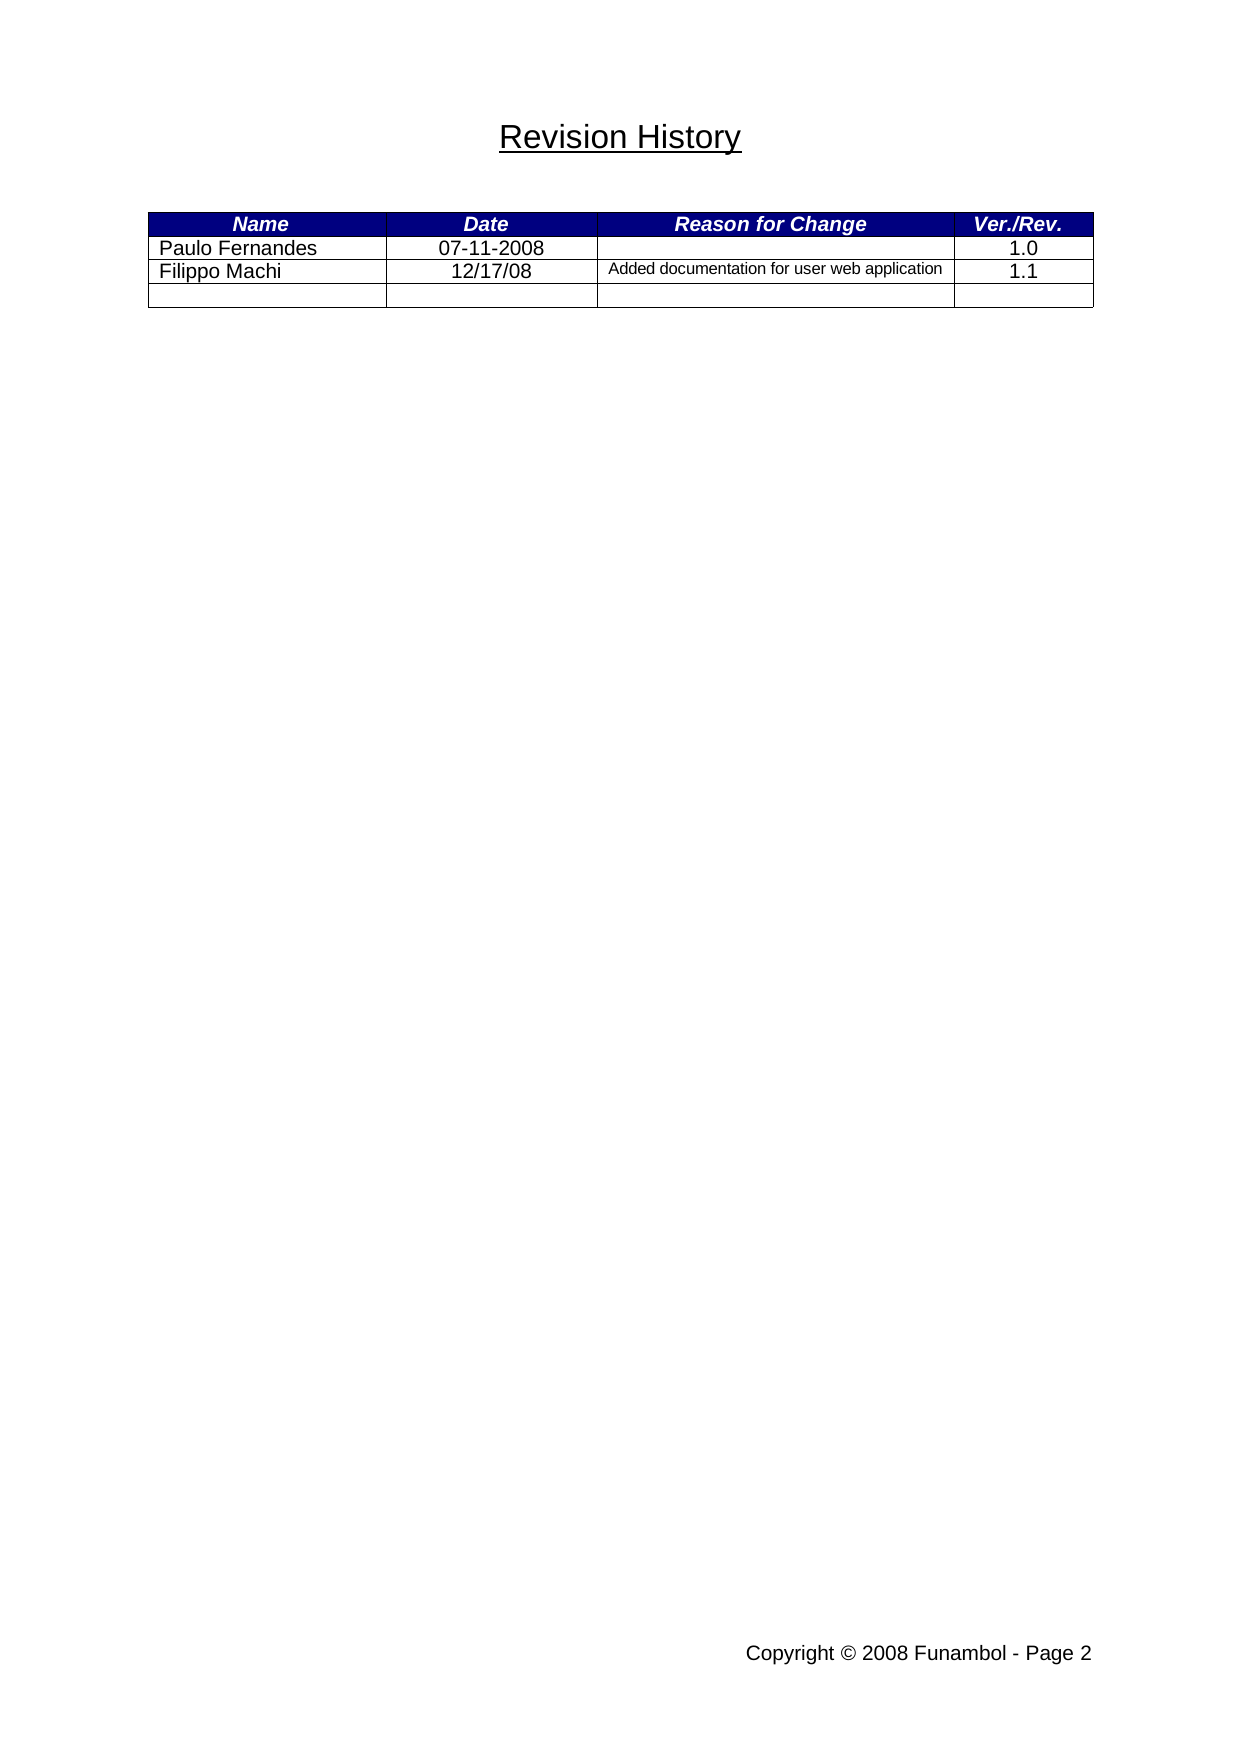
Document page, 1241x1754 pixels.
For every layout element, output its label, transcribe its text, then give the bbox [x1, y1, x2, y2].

table_cell [955, 284, 1093, 307]
table_cell 1.1 [955, 260, 1093, 283]
table_cell 1.0 [955, 237, 1093, 259]
table_cell 12/17/08 [387, 260, 597, 283]
table_cell [149, 284, 386, 307]
table_header Name [149, 213, 386, 236]
table_header Reason for Change [598, 213, 954, 236]
text Revision History [148, 118, 1093, 156]
table_cell [598, 237, 954, 259]
table_header Ver./Rev. [955, 213, 1093, 236]
table_cell Paulo Fernandes [149, 237, 386, 259]
table_header Date [387, 213, 597, 236]
table_cell Added documentation for user web application [598, 260, 954, 283]
table_cell 07-11-2008 [387, 237, 597, 259]
table_cell [387, 284, 597, 307]
table_cell [598, 284, 954, 307]
table_cell Filippo Machi [149, 260, 386, 283]
